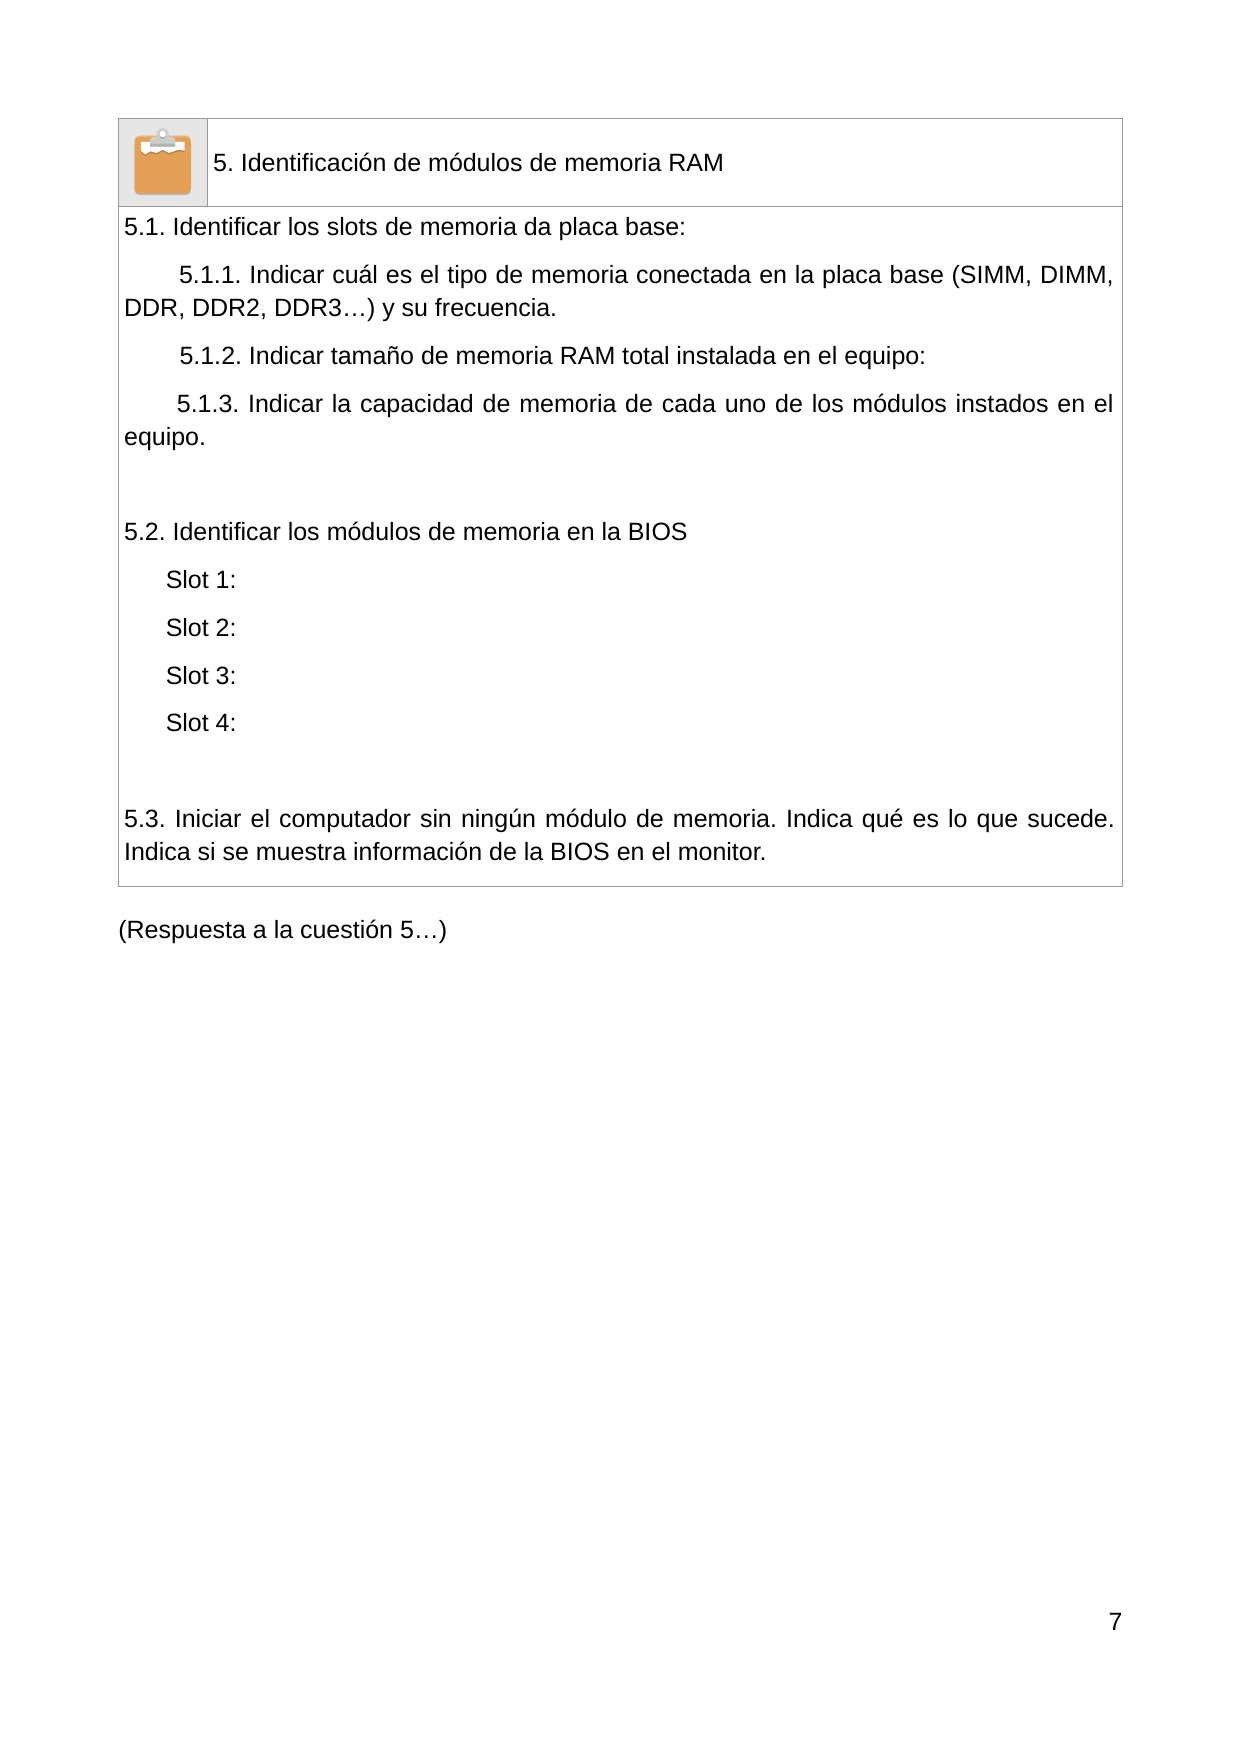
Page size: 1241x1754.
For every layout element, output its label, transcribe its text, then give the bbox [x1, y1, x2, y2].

text (Respuesta a la cuestión 5…) [118, 915, 1122, 944]
table_header 5. Identificación de módulos de memoria RAM [208, 119, 1122, 206]
table_header [119, 119, 207, 206]
table_cell 5.1. Identificar los slots de memoria da placa base: 5.1.1. Indicar cuál es el tipo de memoria conectada en la placa base (SIMM, DIMM, DDR, DDR2, DDR3…) y su frecuencia. 5.1.2. Indicar tamaño de memoria RAM total instalada en el equipo: 5.1.3. Indicar la capacidad de memoria de cada uno de los módulos instados en el equipo. 5.2. Identificar los módulos de memoria en la BIOS Slot 1: Slot 2: Slot 3: Slot 4: 5.3. Iniciar el computador sin ningún módulo de memoria. Indica qué es lo que sucede. Indica si se muestra información de la BIOS en el monitor. [119, 207, 1122, 886]
